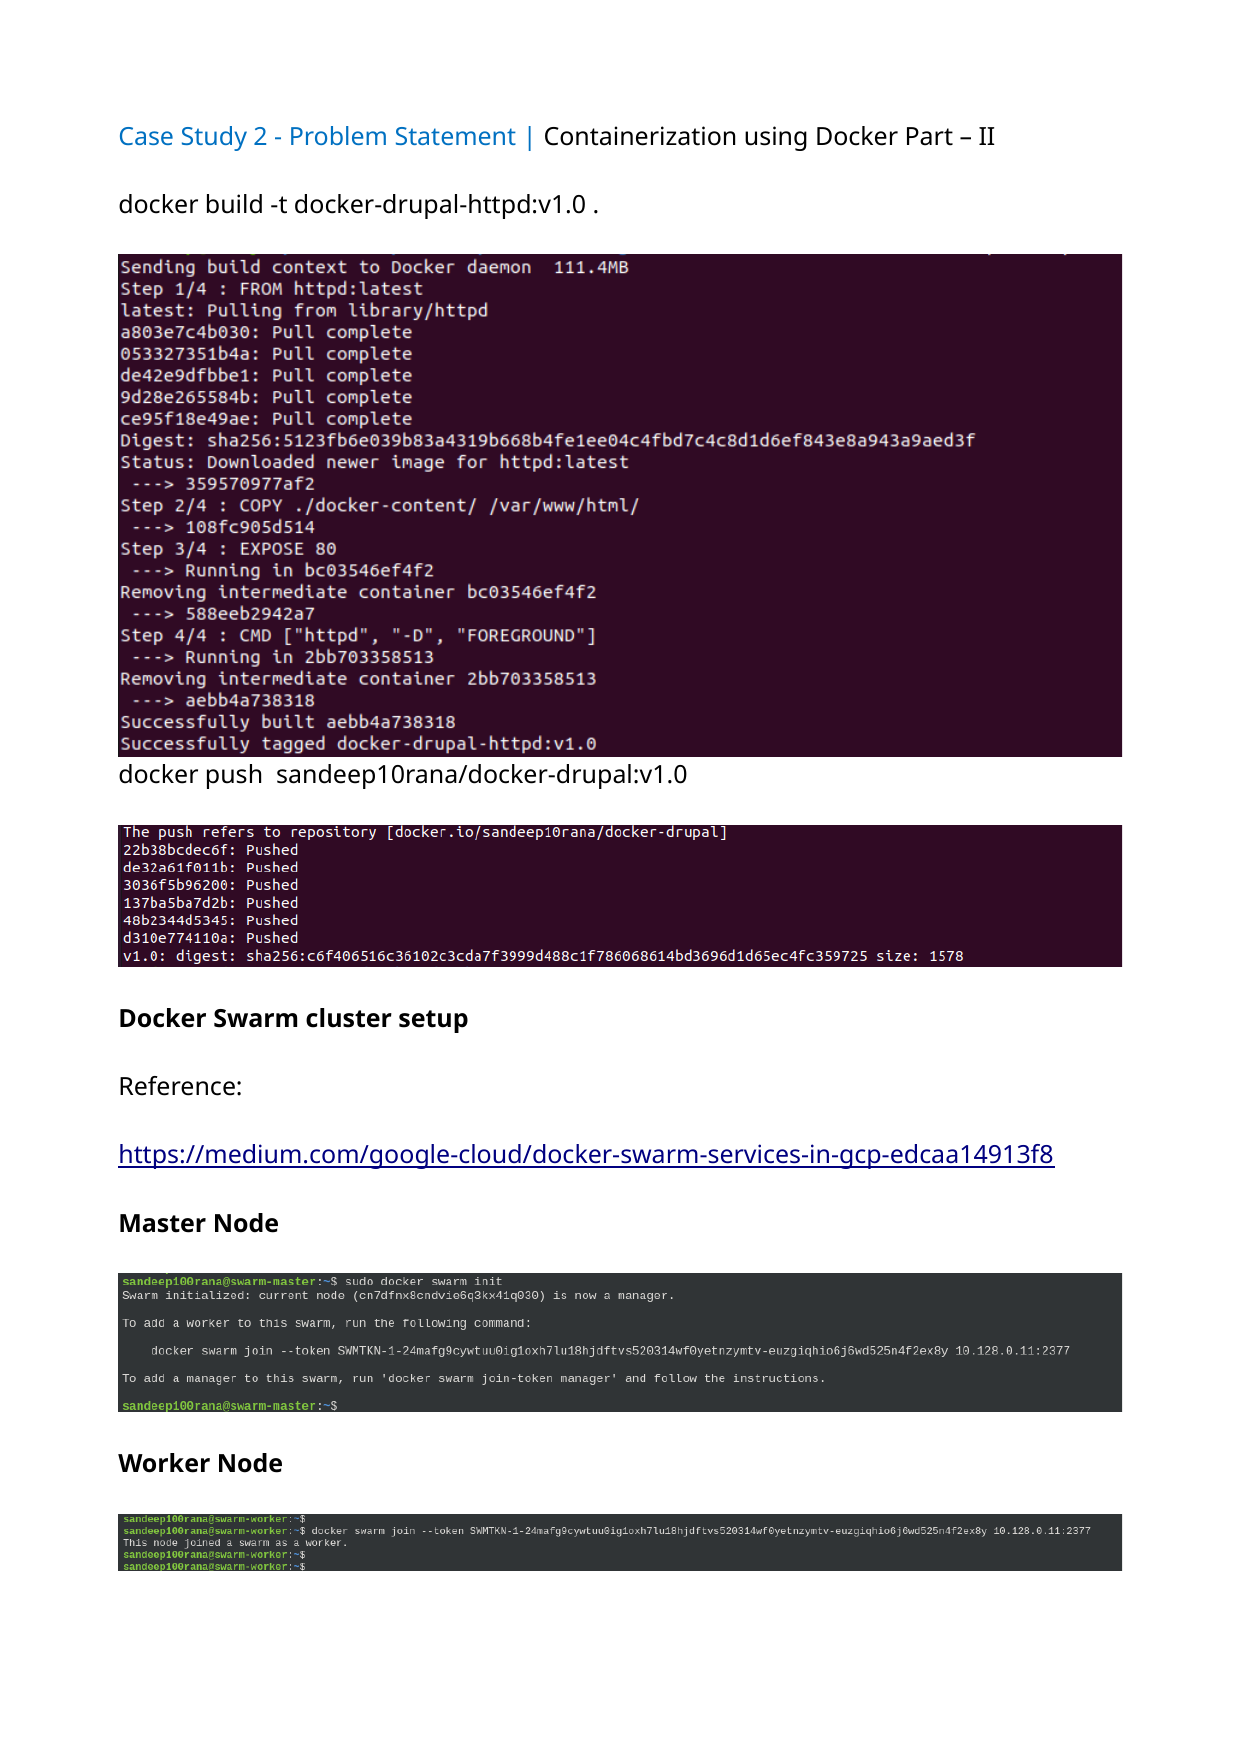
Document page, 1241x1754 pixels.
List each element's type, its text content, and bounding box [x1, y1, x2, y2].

picture [118, 254, 1123, 757]
text docker push sandeep10rana/docker-drupal:v1.0 [118, 757, 1122, 791]
text Docker Swarm cluster setup [118, 1001, 1122, 1035]
picture [118, 1514, 1123, 1571]
text Reference: [118, 1069, 1122, 1103]
picture [118, 1273, 1123, 1412]
text docker build -t docker-drupal-httpd:v1.0 . [118, 186, 1122, 220]
text Worker Node [118, 1446, 1122, 1480]
text Case Study 2 - Problem Statement | Containerization using Docker Part – II [118, 118, 1122, 152]
text https://medium.com/google-cloud/docker-swarm-services-in-gcp-edcaa14913f8 [118, 1137, 1122, 1171]
picture [118, 825, 1123, 967]
text Master Node [118, 1205, 1122, 1239]
